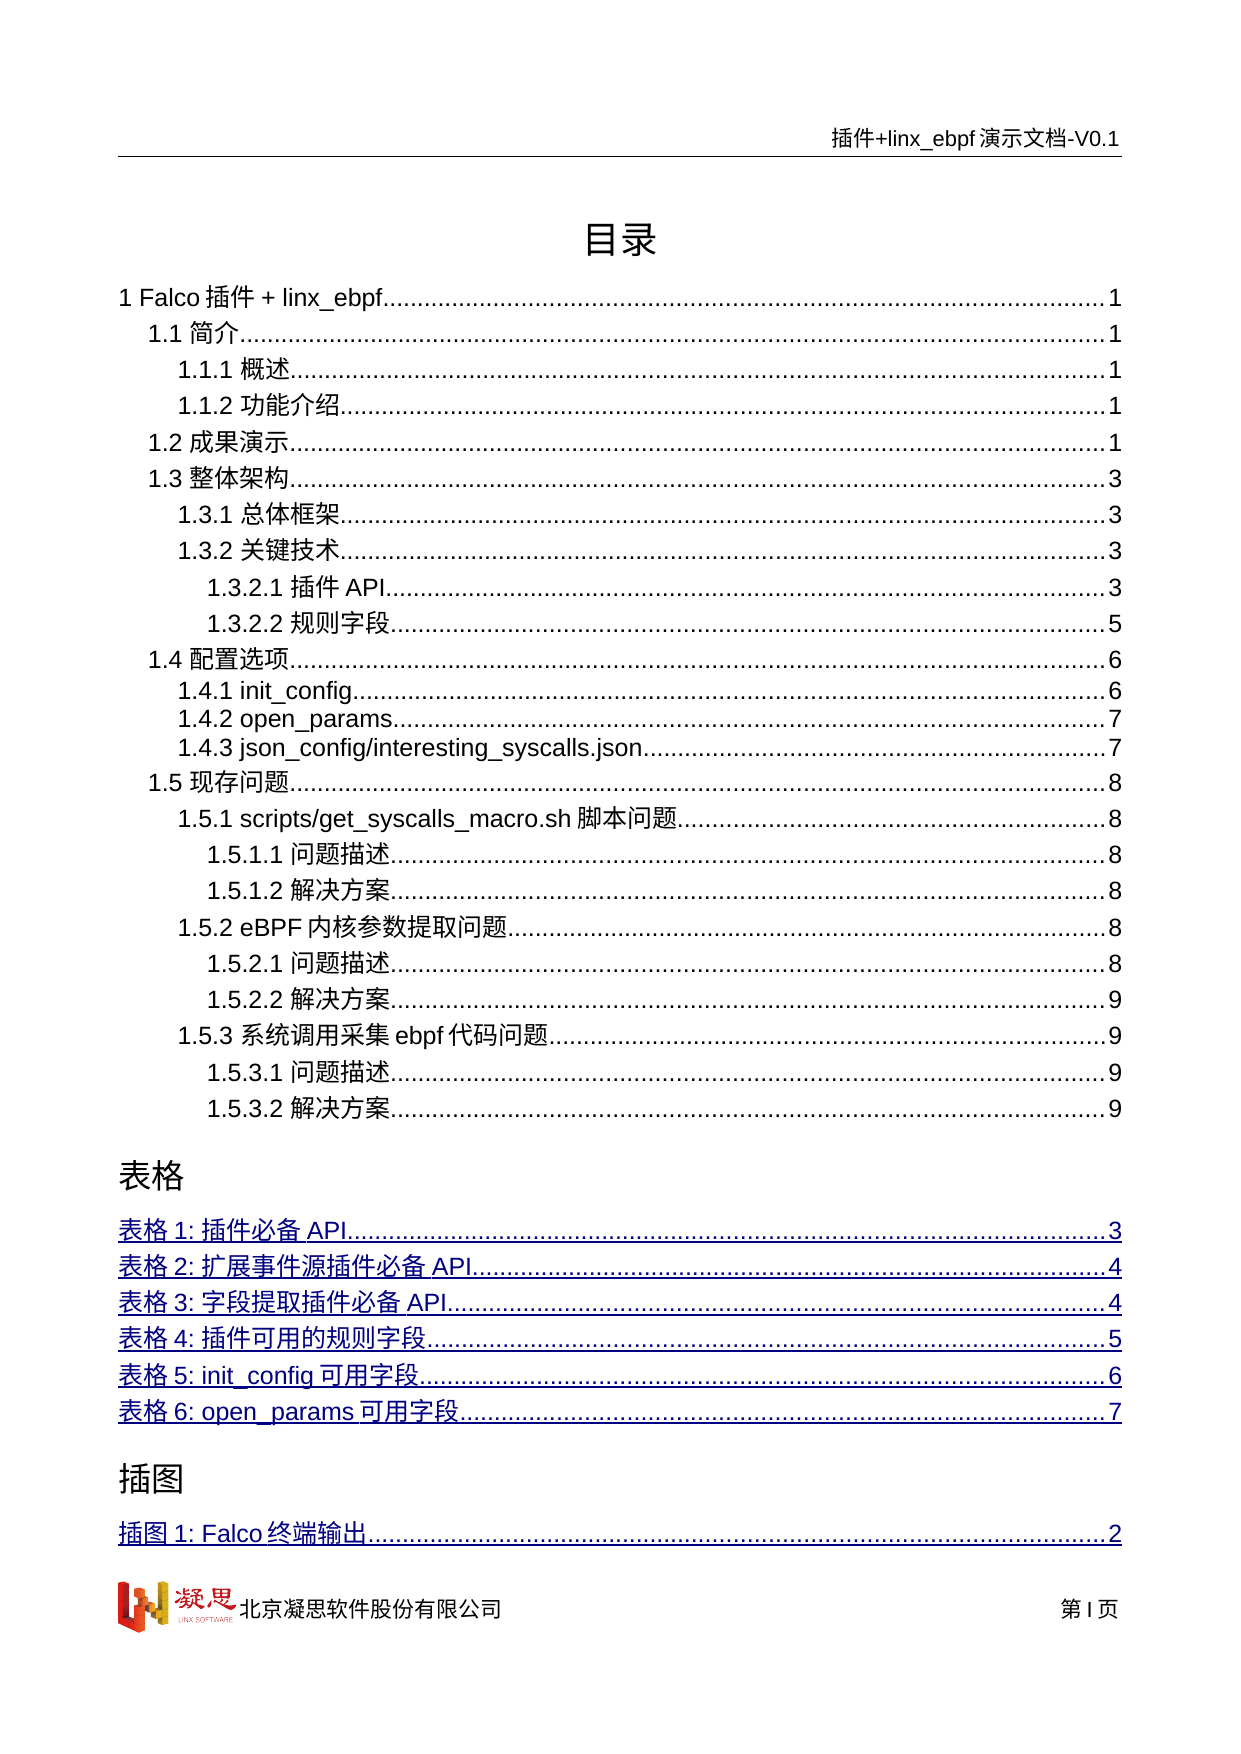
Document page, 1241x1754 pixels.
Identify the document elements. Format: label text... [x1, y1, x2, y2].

subtitle 表格 [118, 1149, 1122, 1198]
text 1.3.1 总体框架 3 [177, 494, 1122, 531]
text 1.4.1 init_config 6 [177, 676, 1122, 704]
text 1.4 配置选项 6 [148, 639, 1122, 676]
text 1.3.2 关键技术 3 [177, 531, 1122, 567]
text 表格 2: 扩展事件源插件必备API 4 [118, 1246, 1122, 1277]
text 1.2 成果演示 1 [148, 422, 1122, 458]
text 1 Falco插件 + linx_ebpf 1 [118, 277, 1122, 313]
text 插图 1: Falco终端输出 2 [118, 1513, 1122, 1544]
text 表格 1: 插件必备API 3 [118, 1210, 1122, 1241]
text 1.5.2.1 问题描述 8 [207, 943, 1122, 979]
text 1.5.3 系统调用采集ebpf代码问题 9 [177, 1016, 1122, 1052]
text 表格 4: 插件可用的规则字段 5 [118, 1319, 1122, 1350]
text 1.3.2.2 规则字段 5 [207, 603, 1122, 639]
text 1.5.1.2 解决方案 8 [207, 871, 1122, 907]
text 1.5.3.1 问题描述 9 [207, 1052, 1122, 1088]
text [118, 1279, 1122, 1283]
text 1.5.2 eBPF内核参数提取问题 8 [177, 907, 1122, 943]
text 1.4.2 open_params 7 [177, 704, 1122, 733]
text 表格 5: init_config可用字段 6 [118, 1355, 1122, 1386]
text 1.4.3 json_config/interesting_syscalls.json 7 [177, 733, 1122, 762]
text 1.1.2 功能介绍 1 [177, 386, 1122, 422]
text 1.1 简介 1 [148, 313, 1122, 349]
subtitle 插图 [118, 1453, 1122, 1501]
text 1.5.2.2 解决方案 9 [207, 979, 1122, 1016]
text 1.5 现存问题 8 [148, 762, 1122, 798]
text 1.1.1 概述 1 [177, 349, 1122, 386]
text 1.3 整体架构 3 [148, 458, 1122, 494]
text 表格 6: open_params可用字段 7 [118, 1391, 1122, 1422]
subtitle 目录 [118, 210, 1122, 264]
picture [118, 1581, 237, 1633]
text [118, 1546, 1122, 1550]
text 1.5.1 scripts/get_syscalls_macro.sh脚本问题 8 [177, 798, 1122, 834]
text 1.5.1.1 问题描述 8 [207, 834, 1122, 871]
text 表格 3: 字段提取插件必备API 4 [118, 1283, 1122, 1314]
text [118, 1424, 1122, 1428]
text 1.5.3.2 解决方案 9 [207, 1088, 1122, 1124]
text 1.3.2.1 插件API 3 [207, 567, 1122, 603]
